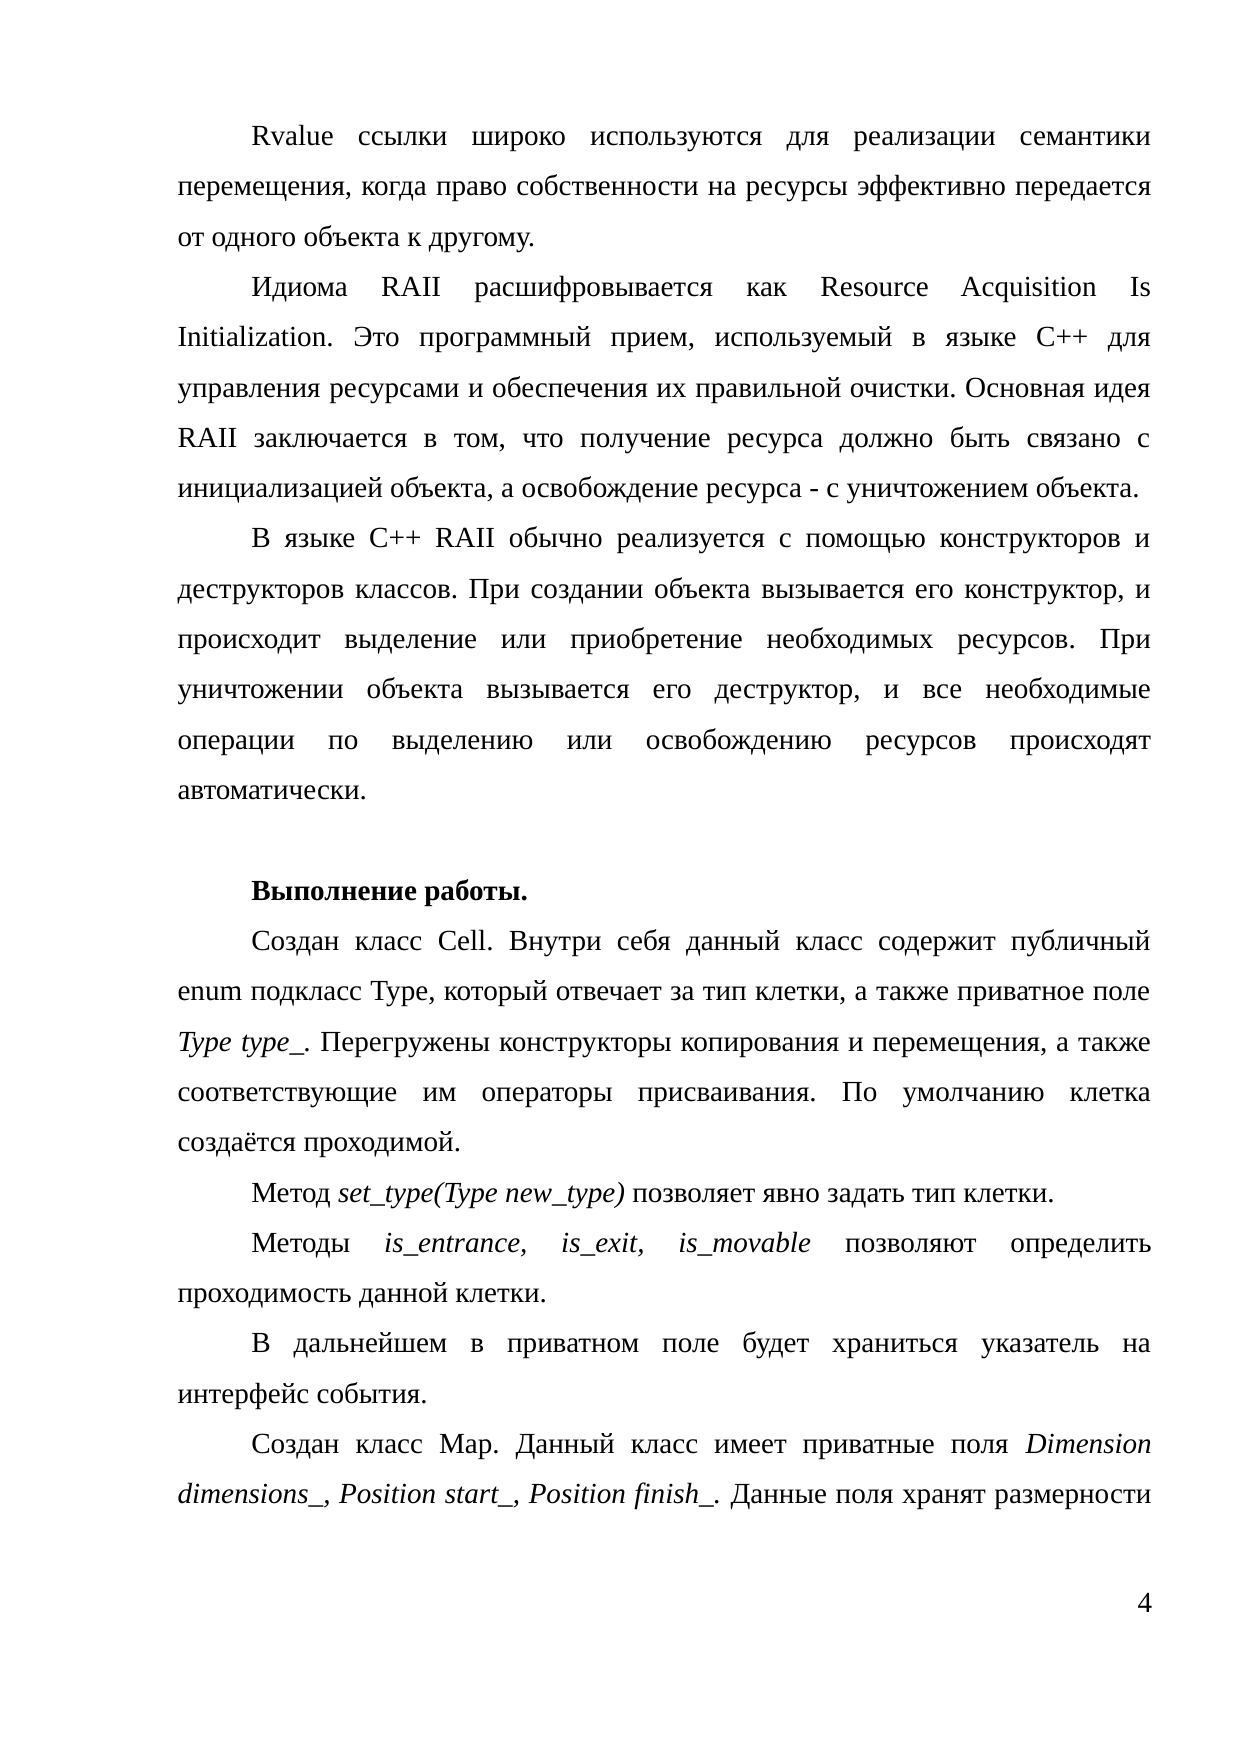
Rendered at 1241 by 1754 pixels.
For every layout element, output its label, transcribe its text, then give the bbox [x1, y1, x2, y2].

text В языке C++ RAII обычно реализуется с помощью конструкторов и деструкторов классов. При создании объекта вызывается его конструктор, и происходит выделение или приобретение необходимых ресурсов. При уничтожении объекта вызывается его деструктор, и все необходимые операции по выделению или освобождению ресурсов происходят автоматически. [177, 521, 1152, 806]
subtitle Выполнение работы. [177, 873, 1152, 906]
text Создан класс Cell. Внутри себя данный класс содержит публичный enum подкласс Type, который отвечает за тип клетки, а также приватное поле Type type_. Перегружены конструкторы копирования и перемещения, а также соответствующие им операторы присваивания. По умолчанию клетка создаётся проходимой. [177, 923, 1152, 1158]
text Методы is_entrance, is_exit, is_movable позволяют определить проходимость данной клетки. [177, 1225, 1152, 1309]
text Rvalue ссылки широко используются для реализации семантики перемещения, когда право собственности на ресурсы эффективно передается от одного объекта к другому. [177, 118, 1152, 252]
text Метод set_type(Type new_type) позволяет явно задать тип клетки. [177, 1175, 1152, 1208]
text Создан класс Map. Данный класс имеет приватные поля Dimension dimensions_, Position start_, Position finish_. Данные поля хранят размерности [177, 1426, 1152, 1510]
text В дальнейшем в приватном поле будет храниться указатель на интерфейс события. [177, 1326, 1152, 1409]
text Идиома RAII расшифровывается как Resource Acquisition Is Initialization. Это программный прием, используемый в языке C++ для управления ресурсами и обеспечения их правильной очистки. Основная идея RAII заключается в том, что получение ресурса должно быть связано с инициализацией объекта, а освобождение ресурса - с уничтожением объекта. [177, 269, 1152, 504]
